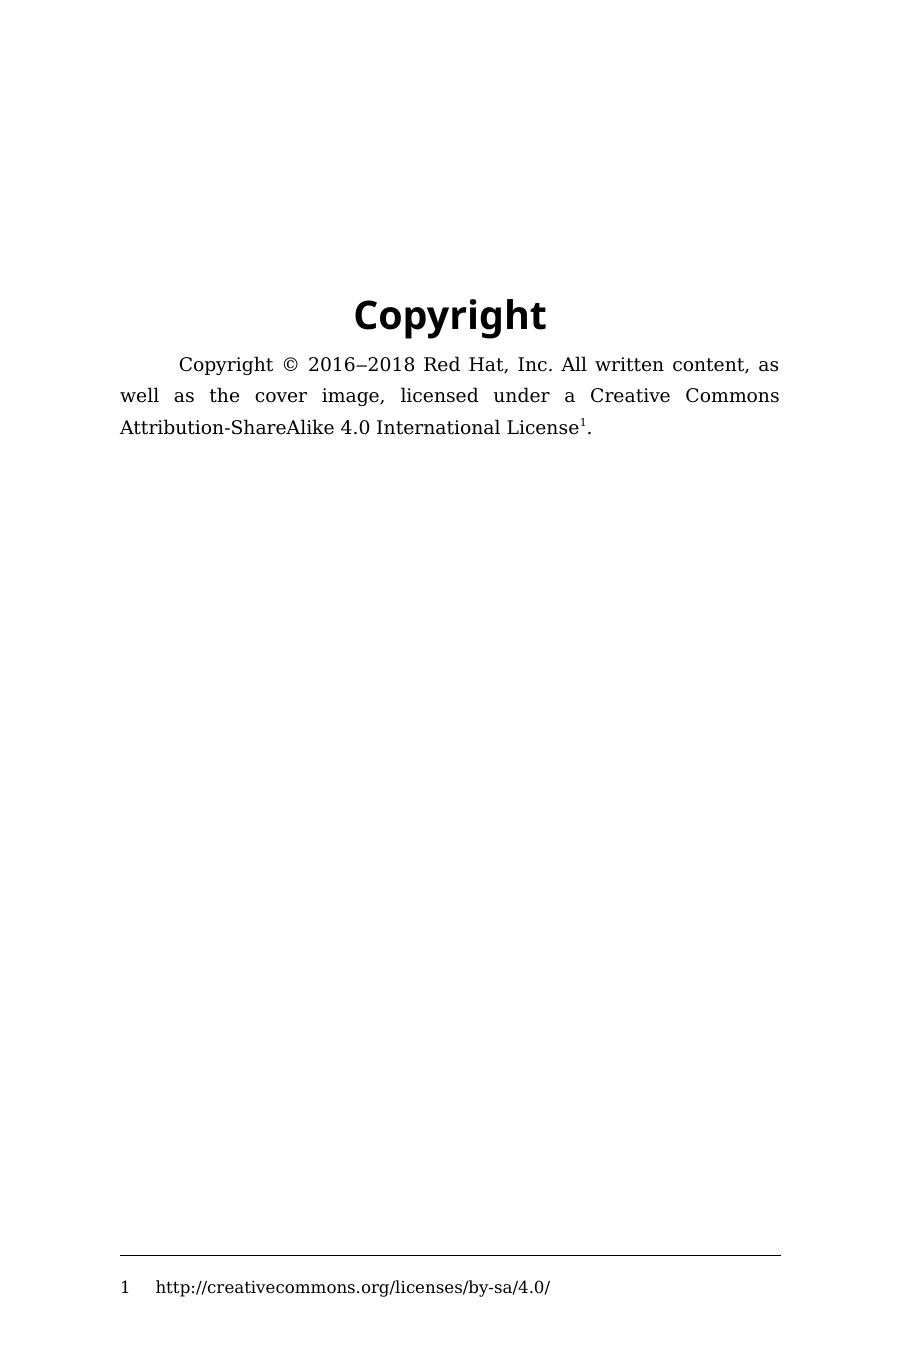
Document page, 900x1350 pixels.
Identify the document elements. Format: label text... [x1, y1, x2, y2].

text http://creativecommons.org/licenses/by-sa/4.0/ [120, 1278, 780, 1297]
text Copyright © 2016‒2018 Red Hat, Inc. All written content, as well as the cover image, licensed under a Creative Commons Attribution-ShareAlike 4.0 International License. [120, 354, 780, 439]
subtitle Copyright [120, 287, 780, 341]
